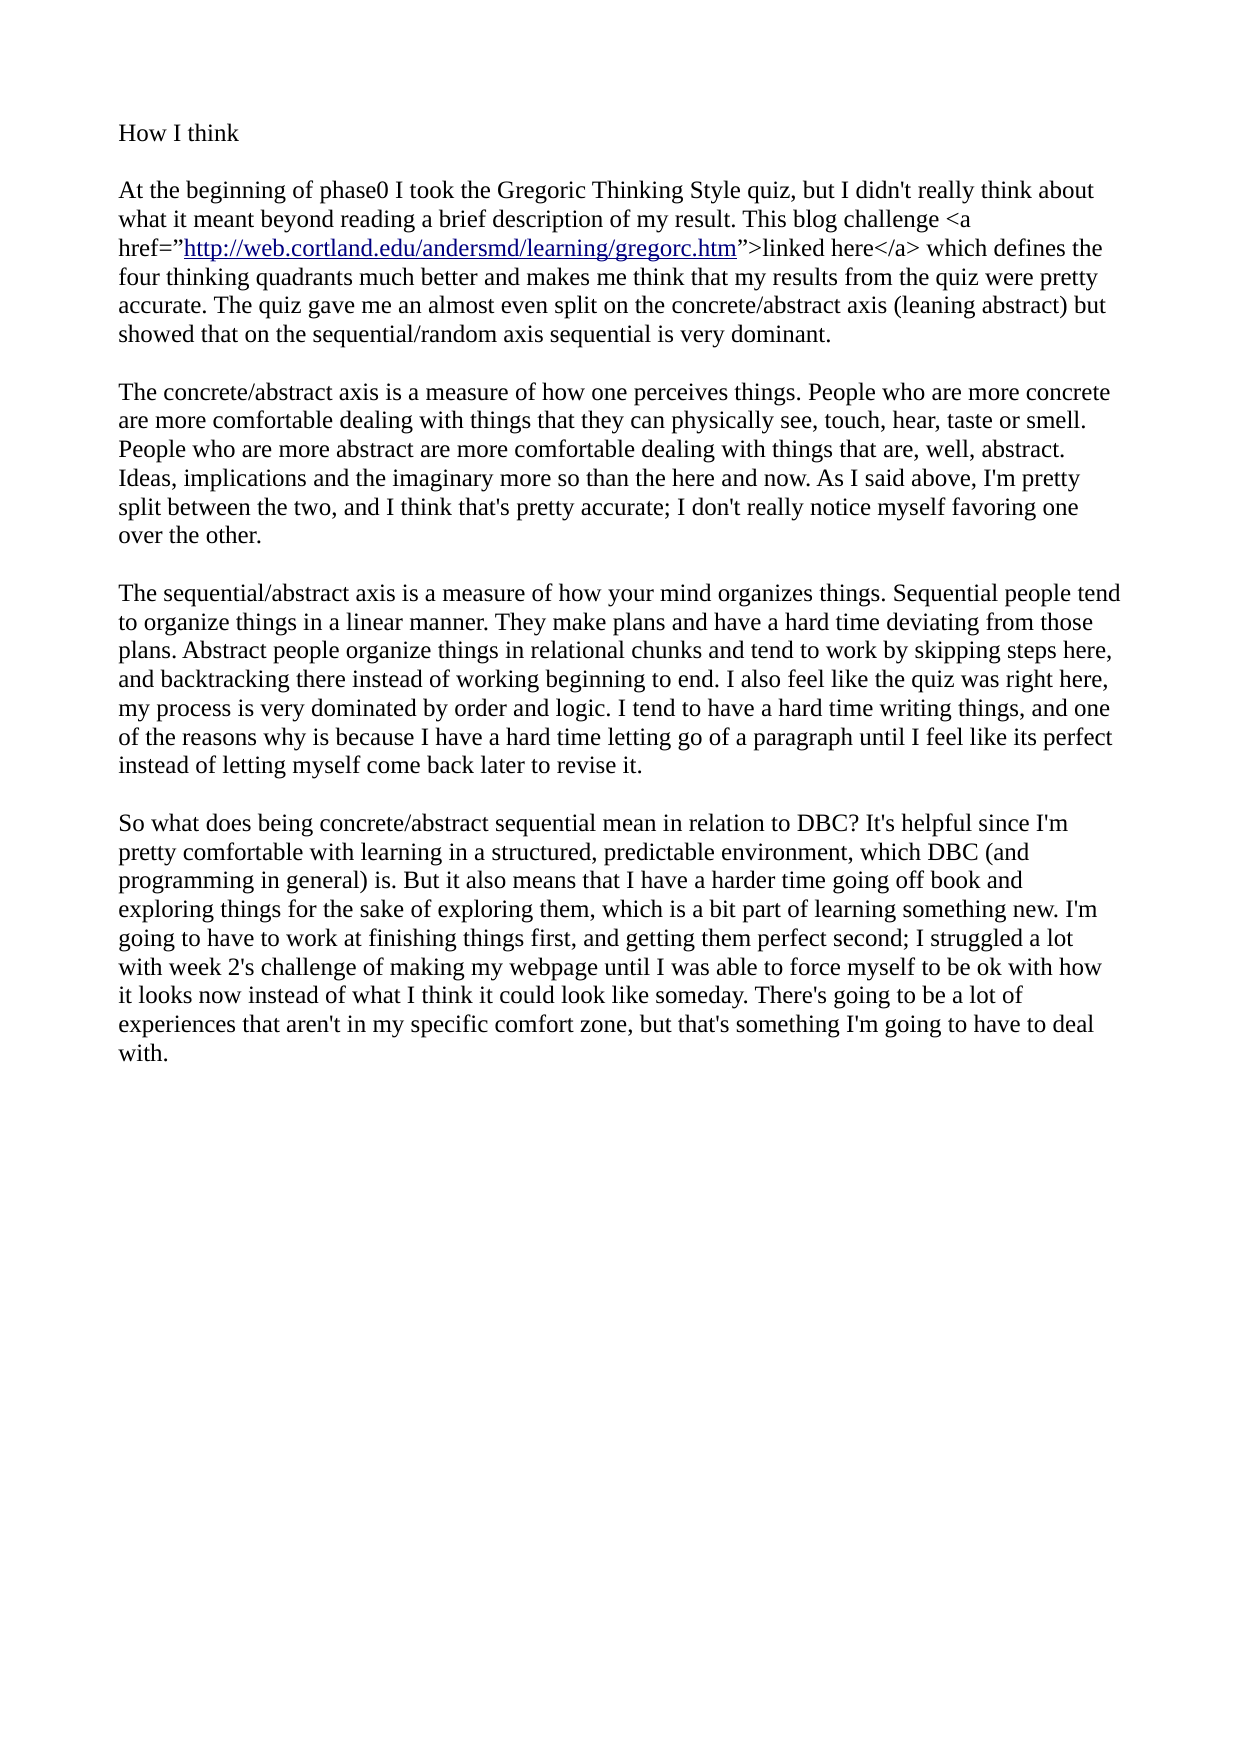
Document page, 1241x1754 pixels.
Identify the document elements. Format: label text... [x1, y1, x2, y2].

text So what does being concrete/abstract sequential mean in relation to DBC? It's helpful since I'm pretty comfortable with learning in a structured, predictable environment, which DBC (and programming in general) is. But it also means that I have a harder time going off book and exploring things for the sake of exploring them, which is a bit part of learning something new. I'm going to have to work at finishing things first, and getting them perfect second; I struggled a lot with week 2's challenge of making my webpage until I was able to force myself to be ok with how it looks now instead of what I think it could look like someday. There's going to be a lot of experiences that aren't in my specific comfort zone, but that's something I'm going to have to deal with. [118, 808, 1122, 1067]
text How I think [118, 118, 1122, 147]
text The sequential/abstract axis is a measure of how your mind organizes things. Sequential people tend to organize things in a linear manner. They make plans and have a hard time deviating from those plans. Abstract people organize things in relational chunks and tend to work by skipping steps here, and backtracking there instead of working beginning to end. I also feel like the quiz was right here, my process is very dominated by order and logic. I tend to have a hard time writing things, and one of the reasons why is because I have a hard time letting go of a paragraph until I feel like its perfect instead of letting myself come back later to revise it. [118, 578, 1122, 779]
text The concrete/abstract axis is a measure of how one perceives things. People who are more concrete are more comfortable dealing with things that they can physically see, touch, hear, taste or smell. People who are more abstract are more comfortable dealing with things that are, well, abstract. Ideas, implications and the imaginary more so than the here and now. As I said above, I'm pretty split between the two, and I think that's pretty accurate; I don't really notice myself favoring one over the other. [118, 377, 1122, 549]
text At the beginning of phase0 I took the Gregoric Thinking Style quiz, but I didn't really think about what it meant beyond reading a brief description of my result. This blog challenge <a href=”http://web.cortland.edu/andersmd/learning/gregorc.htm”>linked here</a> which defines the four thinking quadrants much better and makes me think that my results from the quiz were pretty accurate. The quiz gave me an almost even split on the concrete/abstract axis (leaning abstract) but showed that on the sequential/random axis sequential is very dominant. [118, 176, 1122, 348]
